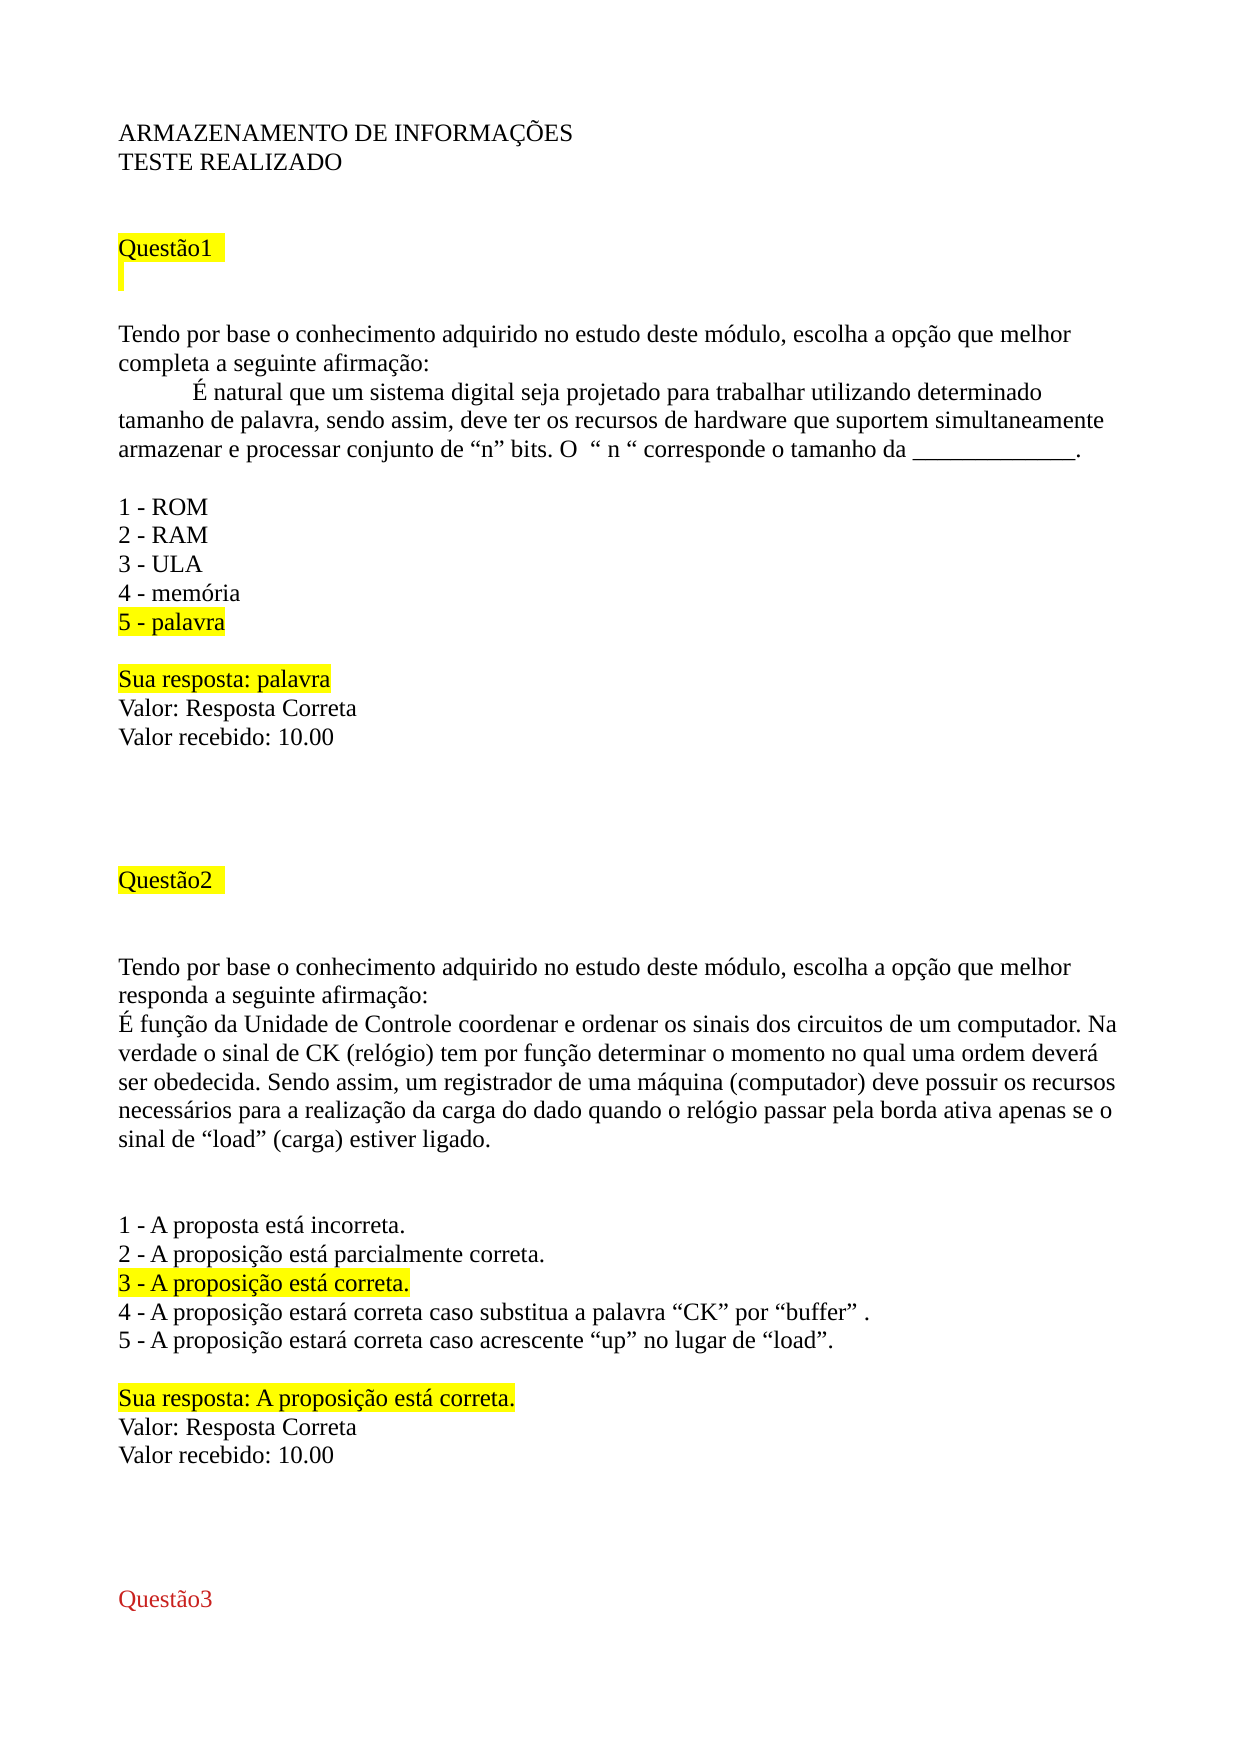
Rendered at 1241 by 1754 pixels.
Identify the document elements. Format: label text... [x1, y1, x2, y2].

text 1 - A proposta está incorreta. [118, 1211, 1122, 1239]
text Valor: Resposta Correta [118, 693, 1122, 722]
text 4 - memória [118, 578, 1122, 607]
text 5 - A proposição estará correta caso acrescente “up” no lugar de “load”. [118, 1326, 1122, 1354]
text ARMAZENAMENTO DE INFORMAÇÕES [118, 118, 1122, 147]
text Valor recebido: 10.00 [118, 722, 1122, 751]
text Questão1 [118, 233, 1122, 262]
text É natural que um sistema digital seja projetado para trabalhar utilizando determinado tamanho de palavra, sendo assim, deve ter os recursos de hardware que suportem simultaneamente armazenar e processar conjunto de “n” bits. O “ n “ corresponde o tamanho da _____________. [118, 377, 1122, 463]
text 2 - A proposição está parcialmente correta. [118, 1239, 1122, 1268]
text Valor: Resposta Correta [118, 1412, 1122, 1441]
text 1 - ROM [118, 492, 1122, 521]
text Questão3 [118, 1584, 1122, 1613]
text Tendo por base o conhecimento adquirido no estudo deste módulo, escolha a opção que melhor completa a seguinte afirmação: [118, 319, 1122, 377]
text Valor recebido: 10.00 [118, 1441, 1122, 1469]
text 3 - A proposição está correta. [118, 1268, 1122, 1297]
text TESTE REALIZADO [118, 147, 1122, 176]
text 4 - A proposição estará correta caso substitua a palavra “CK” por “buffer” . [118, 1297, 1122, 1326]
text 3 - ULA [118, 549, 1122, 578]
text Tendo por base o conhecimento adquirido no estudo deste módulo, escolha a opção que melhor responda a seguinte afirmação: [118, 952, 1122, 1009]
text Sua resposta: A proposição está correta. [118, 1383, 1122, 1412]
text Sua resposta: palavra [118, 664, 1122, 693]
text 2 - RAM [118, 521, 1122, 549]
text É função da Unidade de Controle coordenar e ordenar os sinais dos circuitos de um computador. Na verdade o sinal de CK (relógio) tem por função determinar o momento no qual uma ordem deverá ser obedecida. Sendo assim, um registrador de uma máquina (computador) deve possuir os recursos necessários para a realização da carga do dado quando o relógio passar pela borda ativa apenas se o sinal de “load” (carga) estiver ligado. [118, 1009, 1122, 1153]
text Questão2 [118, 866, 1122, 894]
text 5 - palavra [118, 607, 1122, 636]
